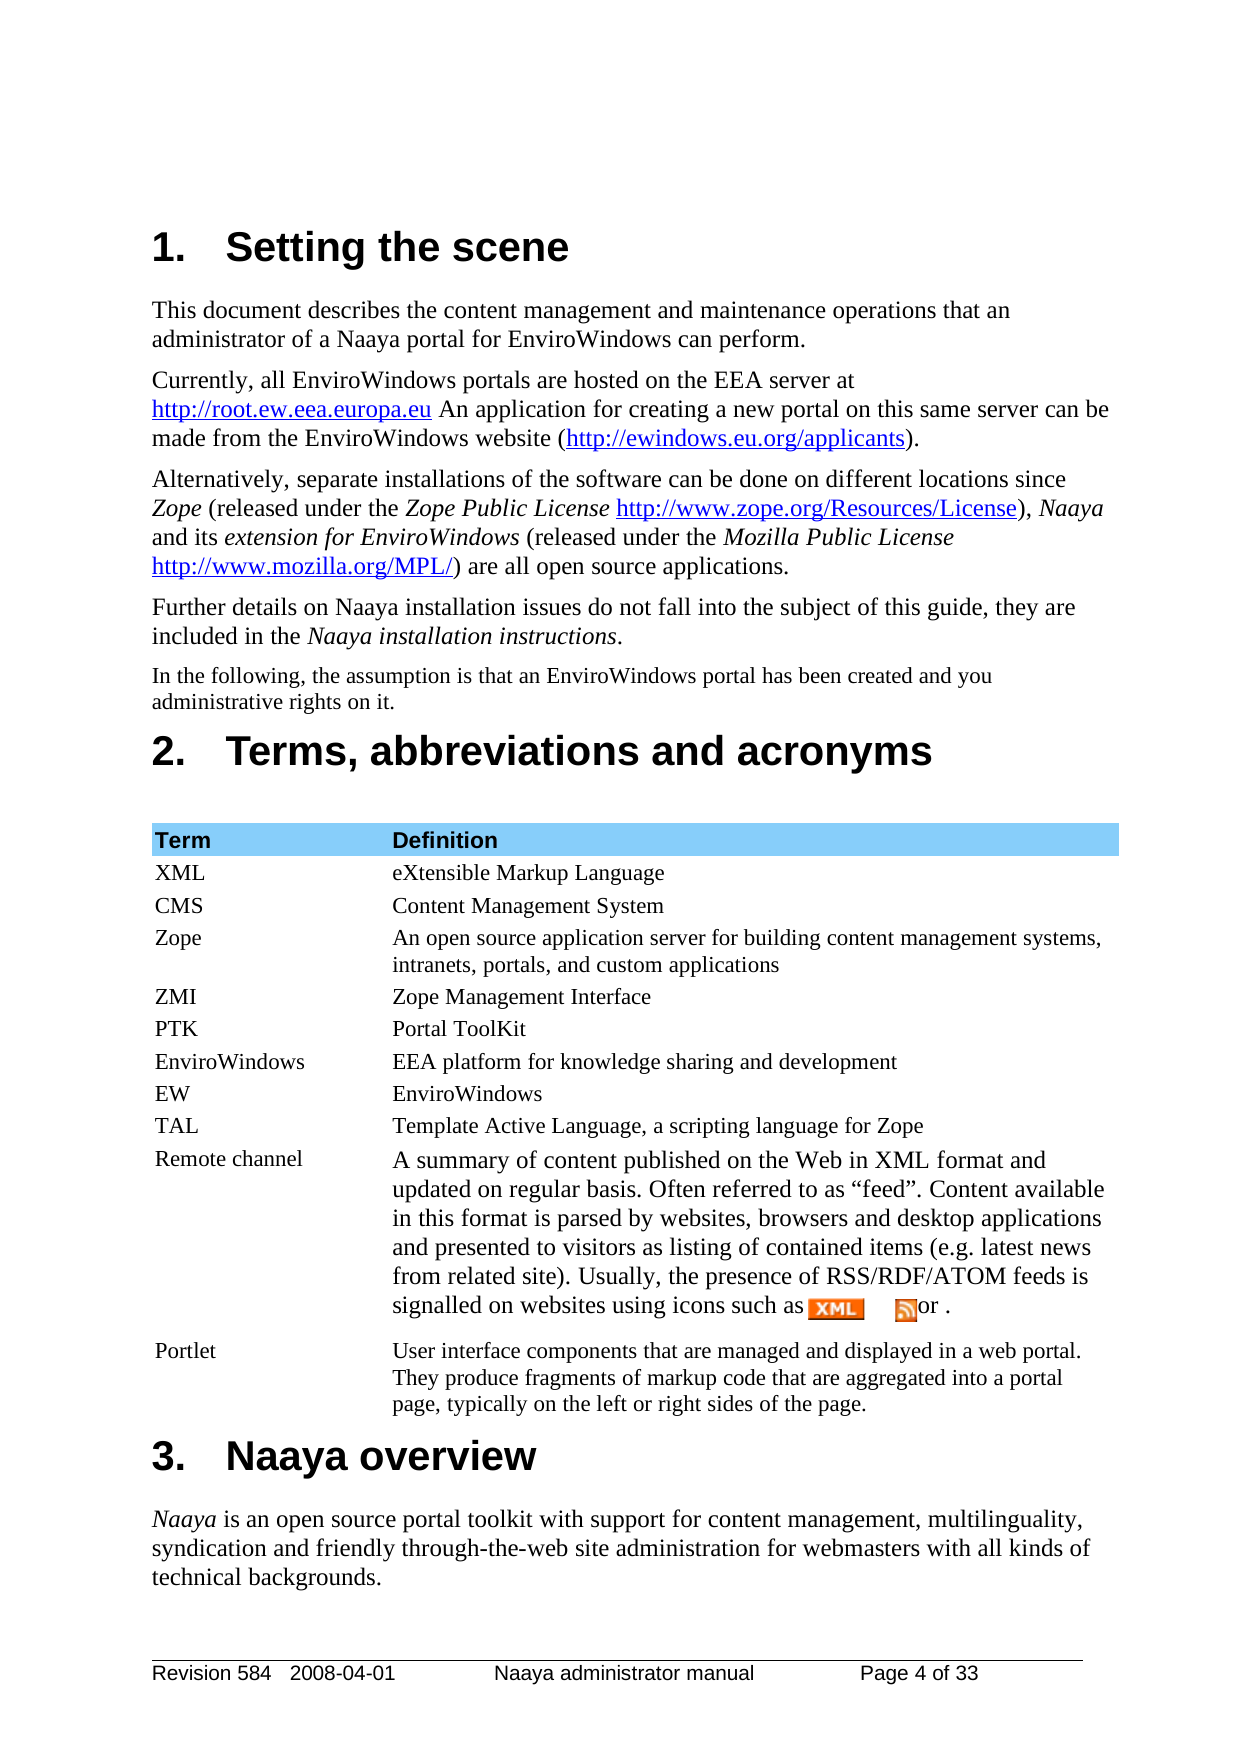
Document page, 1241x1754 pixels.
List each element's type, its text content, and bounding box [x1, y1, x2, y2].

subtitle Terms, abbreviations and acronyms [151, 726, 1120, 774]
table_cell EnviroWindows [389, 1077, 1119, 1109]
table_cell Portal ToolKit [389, 1012, 1119, 1045]
table_cell Content Management System [389, 889, 1119, 921]
table_cell Zope [152, 921, 389, 980]
table_cell XML [152, 856, 389, 888]
subtitle Setting the scene [151, 222, 1120, 270]
picture [808, 1298, 865, 1320]
text Further details on Naaya installation issues do not fall into the subject of this guide, they are included in the Naaya installation instructions. [152, 592, 1120, 650]
table_cell An open source application server for building content management systems, intranets, portals, and custom applications [389, 921, 1119, 980]
text Currently, all EnviroWindows portals are hosted on the EEA server at http://root.ew.eea.europa.eu An application for creating a new portal on this same server can be made from the EnviroWindows website (http://ewindows.eu.org/applicants). [152, 365, 1120, 452]
table_cell eXtensible Markup Language [389, 856, 1119, 888]
table_cell EnviroWindows [152, 1045, 389, 1077]
table_cell Portlet [152, 1334, 389, 1419]
text In the following, the assumption is that an EnviroWindows portal has been created and you administrative rights on it. [152, 662, 1120, 715]
text Naaya is an open source portal toolkit with support for content management, multilinguality, syndication and friendly through-the-web site administration for webmasters with all kinds of technical backgrounds. [152, 1504, 1120, 1591]
table_cell Remote channel [152, 1142, 389, 1334]
table_cell CMS [152, 889, 389, 921]
subtitle Naaya overview [151, 1431, 1120, 1479]
table_cell EEA platform for knowledge sharing and development [389, 1045, 1119, 1077]
table_cell TAL [152, 1110, 389, 1142]
text Alternatively, separate installations of the software can be done on different locations since Zope (released under the Zope Public License http://www.zope.org/Resources/License), Naaya and its extension for EnviroWindows (released under the Mozilla Public License http://www.mozilla.org/MPL/) are all open source applications. [152, 464, 1120, 580]
table_header Definition [389, 823, 1119, 856]
picture [895, 1299, 918, 1322]
table_cell ZMI [152, 980, 389, 1012]
table_cell User interface components that are managed and displayed in a web portal. They produce fragments of markup code that are aggregated into a portal page, typically on the left or right sides of the page. [389, 1334, 1119, 1419]
table_cell Template Active Language, a scripting language for Zope [389, 1110, 1119, 1142]
table_cell EW [152, 1077, 389, 1109]
table_cell Zope Management Interface [389, 980, 1119, 1012]
table_header Term [152, 823, 389, 856]
text This document describes the content management and maintenance operations that an administrator of a Naaya portal for EnviroWindows can perform. [152, 295, 1120, 353]
table_cell PTK [152, 1012, 389, 1045]
table_cell A summary of content published on the Web in XML format and updated on regular basis. Often referred to as “feed”. Content available in this format is parsed by websites, browsers and desktop applications and presented to visitors as listing of contained items (e.g. latest news from related site). Usually, the presence of RSS/RDF/ATOM feeds is signalled on websites using icons such as or . [389, 1142, 1119, 1334]
